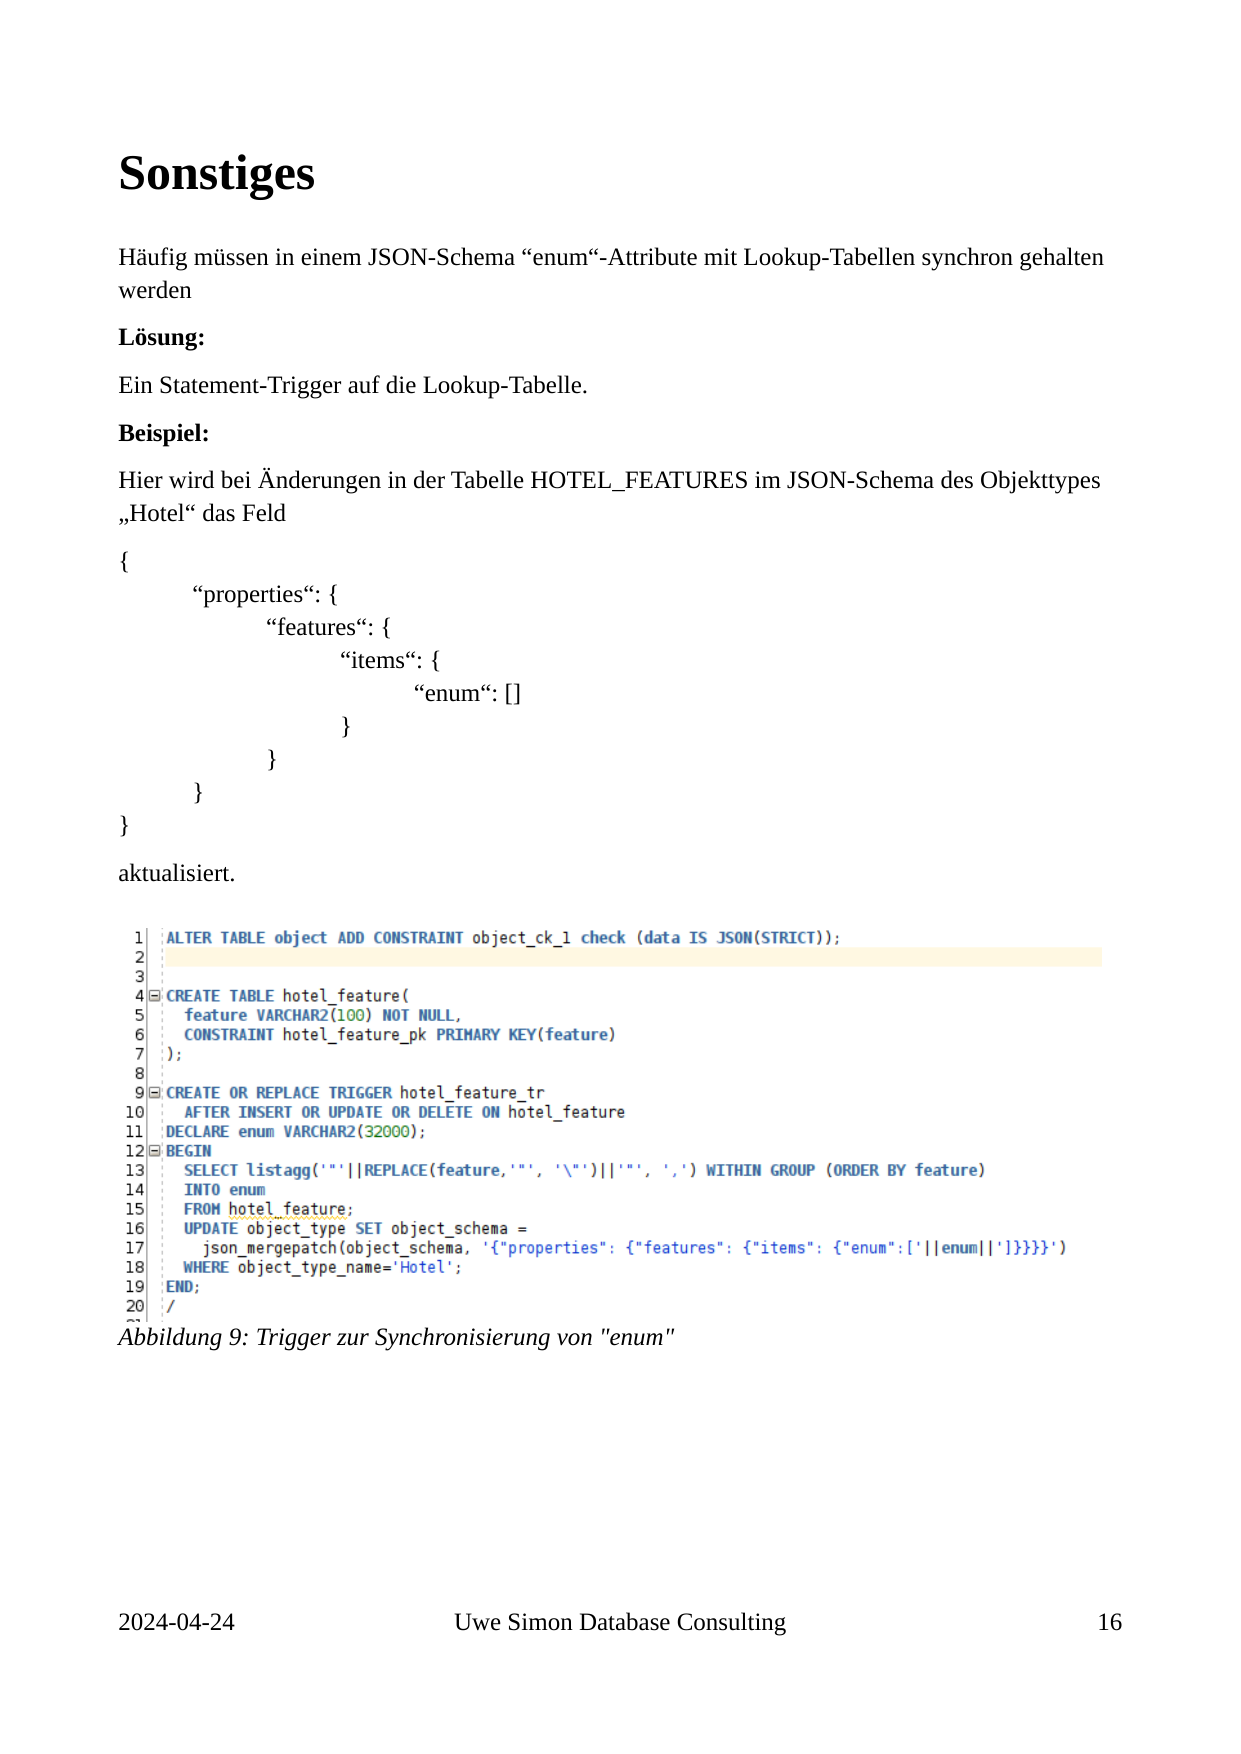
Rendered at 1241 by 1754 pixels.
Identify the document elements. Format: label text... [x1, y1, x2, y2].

text Abbildung 9: Trigger zur Synchronisierung von "enum" [118, 1322, 1102, 1351]
picture [118, 928, 1102, 1322]
text { “properties“: { “features“: { “items“: { “enum“: [] } } } } [118, 546, 1122, 839]
subtitle Sonstiges [118, 143, 1122, 201]
text Lösung: [118, 322, 1122, 351]
text Beispiel: [118, 418, 1122, 446]
text Hier wird bei Änderungen in der Tabelle HOTEL_FEATURES im JSON-Schema des Objekttypes „Hotel“ das Feld [118, 465, 1122, 527]
text Ein Statement-Trigger auf die Lookup-Tabelle. [118, 370, 1122, 399]
text aktualisiert. [118, 858, 1122, 886]
text Häufig müssen in einem JSON-Schema “enum“-Attribute mit Lookup-Tabellen synchron gehalten werden [118, 242, 1122, 304]
